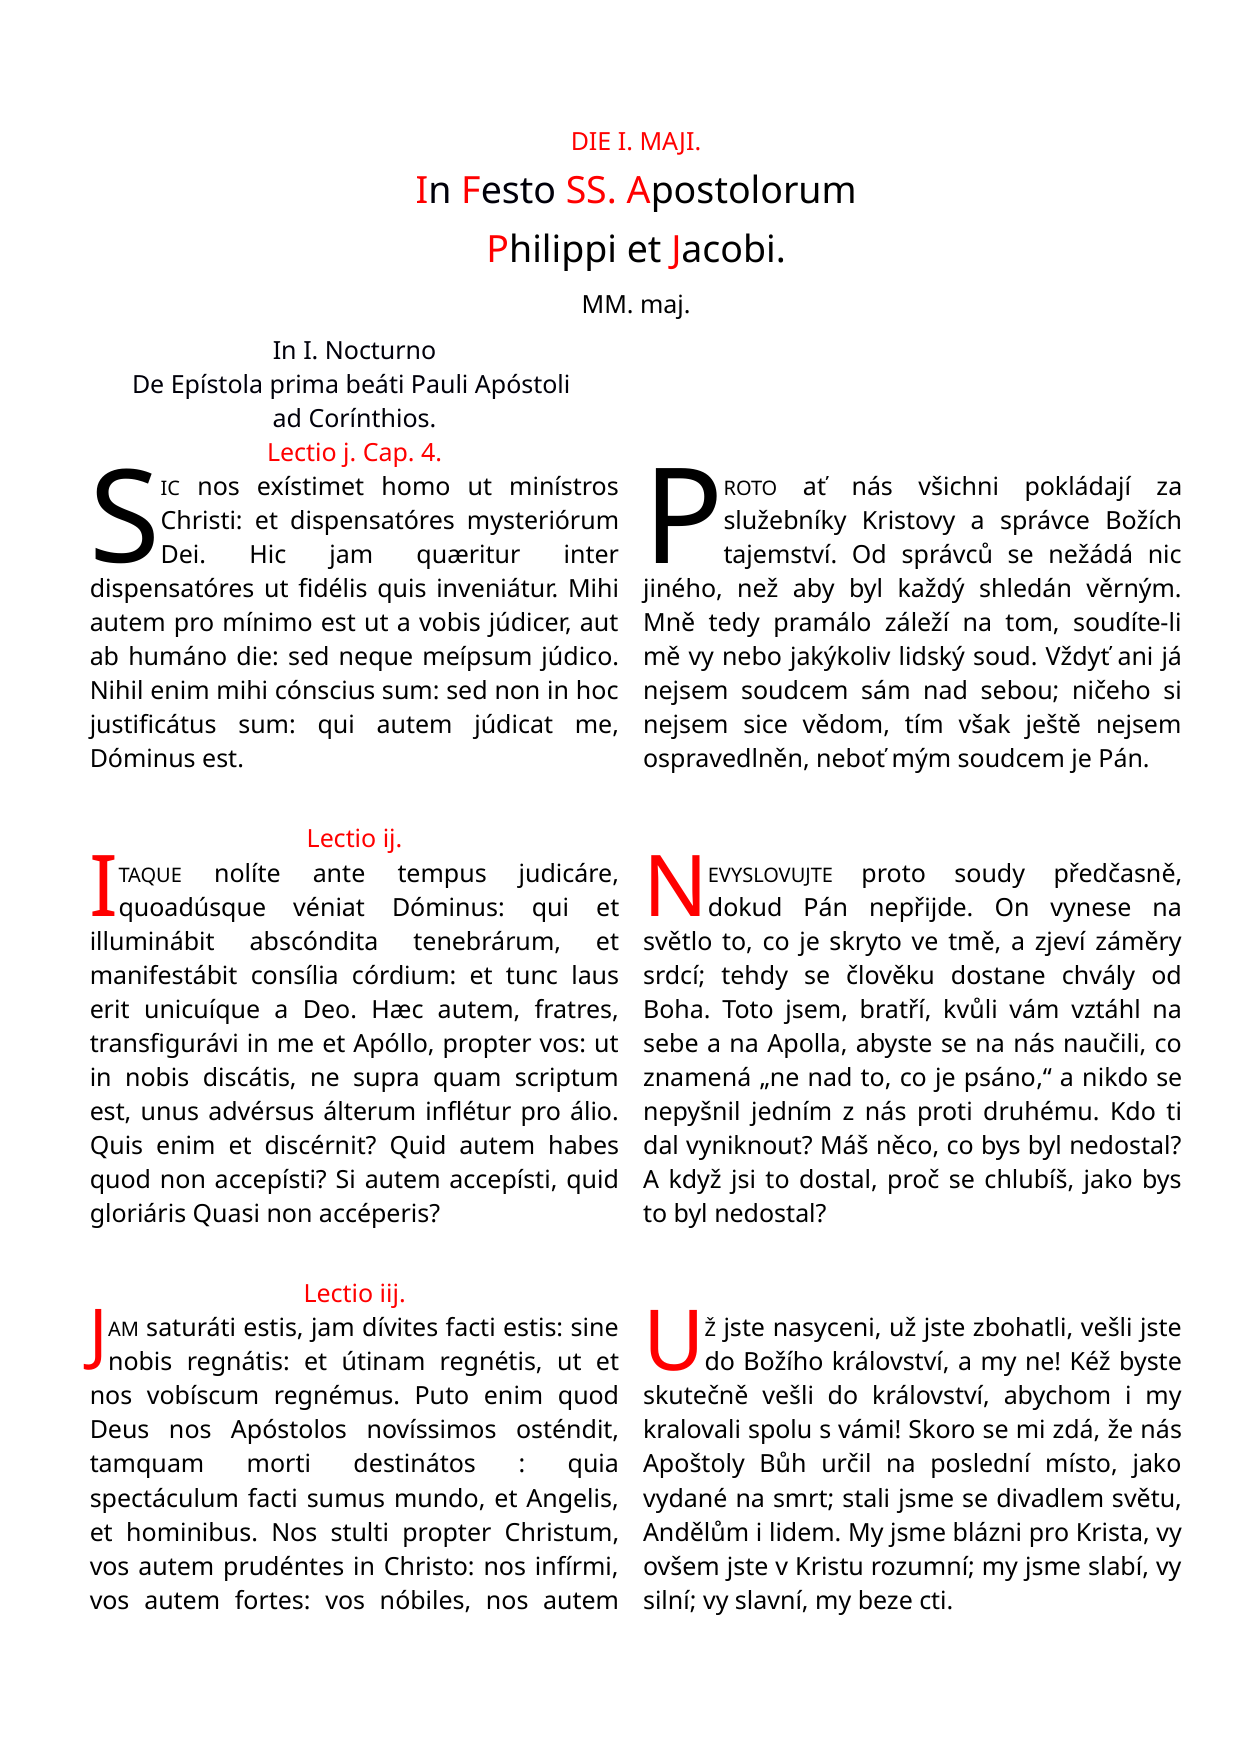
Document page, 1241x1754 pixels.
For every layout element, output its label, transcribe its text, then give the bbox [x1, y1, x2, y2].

table_cell Lectio ij. Itaque nolíte ante tempus judicáre, quoadúsque véniat Dóminus: qui et illuminábit abscóndita tenebrárum, et manifestábit consília córdium: et tunc laus erit unicuíque a Deo. Hæc autem, fratres, transfigurávi in me et Apóllo, propter vos: ut in nobis discátis, ne supra quam scriptum est, unus advérsus álterum inflétur pro álio. Quis enim et discérnit? Quid autem habes quod non accepísti? Si autem accepísti, quid gloriáris Quasi non accéperis? [78, 815, 631, 1270]
table_cell Proto ať nás všichni pokládají za služebníky Kristovy a správce Božích tajemství. Od správců se nežádá nic jiného, než aby byl každý shledán věrným. Mně tedy pramálo záleží na tom, soudíte-li mě vy nebo jakýkoliv lidský soud. Vždyť ani já nejsem soudcem sám nad sebou; ničeho si nejsem sice vědom, tím však ještě nejsem ospravedlněn, neboť mým soudcem je Pán. [631, 326, 1194, 815]
table_cell In I. Nocturno De Epístola prima beáti Pauli Apóstoli ad Corínthios. Lectio j. Cap. 4. Sic nos exístimet homo ut minístros Christi: et dispensatóres mysteriórum Dei. Hic jam quæritur inter dispensatóres ut fidélis quis inveniátur. Mihi autem pro mínimo est ut a vobis júdicer, aut ab humáno die: sed neque meípsum júdico. Nihil enim mihi cónscius sum: sed non in hoc justificátus sum: qui autem júdicat me, Dóminus est. [78, 326, 631, 815]
table_cell Lectio iij. Jam saturáti estis, jam dívites facti estis: sine nobis regnátis: et útinam regnétis, ut et nos vobíscum regnémus. Puto enim quod Deus nos Apóstolos novíssimos osténdit, tamquam morti destinátos : quia spectáculum facti sumus mundo, et Angelis, et hominibus. Nos stulti propter Christum, vos autem prudéntes in Christo: nos infírmi, vos autem fortes: vos nóbiles, nos autem [78, 1270, 631, 1622]
table_cell Už jste nasyceni, už jste zbohatli, vešli jste do Božího království, a my ne! Kéž byste skutečně vešli do království, abychom i my kralovali spolu s vámi! Skoro se mi zdá, že nás Apoštoly Bůh určil na poslední místo, jako vydané na smrt; stali jsme se divadlem světu, Andělům i lidem. My jsme blázni pro Krista, vy ovšem jste v Kristu rozumní; my jsme slabí, vy silní; vy slavní, my beze cti. [631, 1270, 1194, 1622]
table_cell Nevyslovujte proto soudy předčasně, dokud Pán nepřijde. On vynese na světlo to, co je skryto ve tmě, a zjeví záměry srdcí; tehdy se člověku dostane chvály od Boha. Toto jsem, bratří, kvůli vám vztáhl na sebe a na Apolla, abyste se na nás naučili, co znamená „ne nad to, co je psáno,“ a nikdo se nepyšnil jedním z nás proti druhému. Kdo ti dal vyniknout? Máš něco, co bys byl nedostal? A když jsi to dostal, proč se chlubíš, jako bys to byl nedostal? [631, 815, 1194, 1270]
table_header DIE I. MAJI. In Festo SS. Apostolorum Philippi et Jacobi. MM. maj. [78, 118, 1194, 326]
